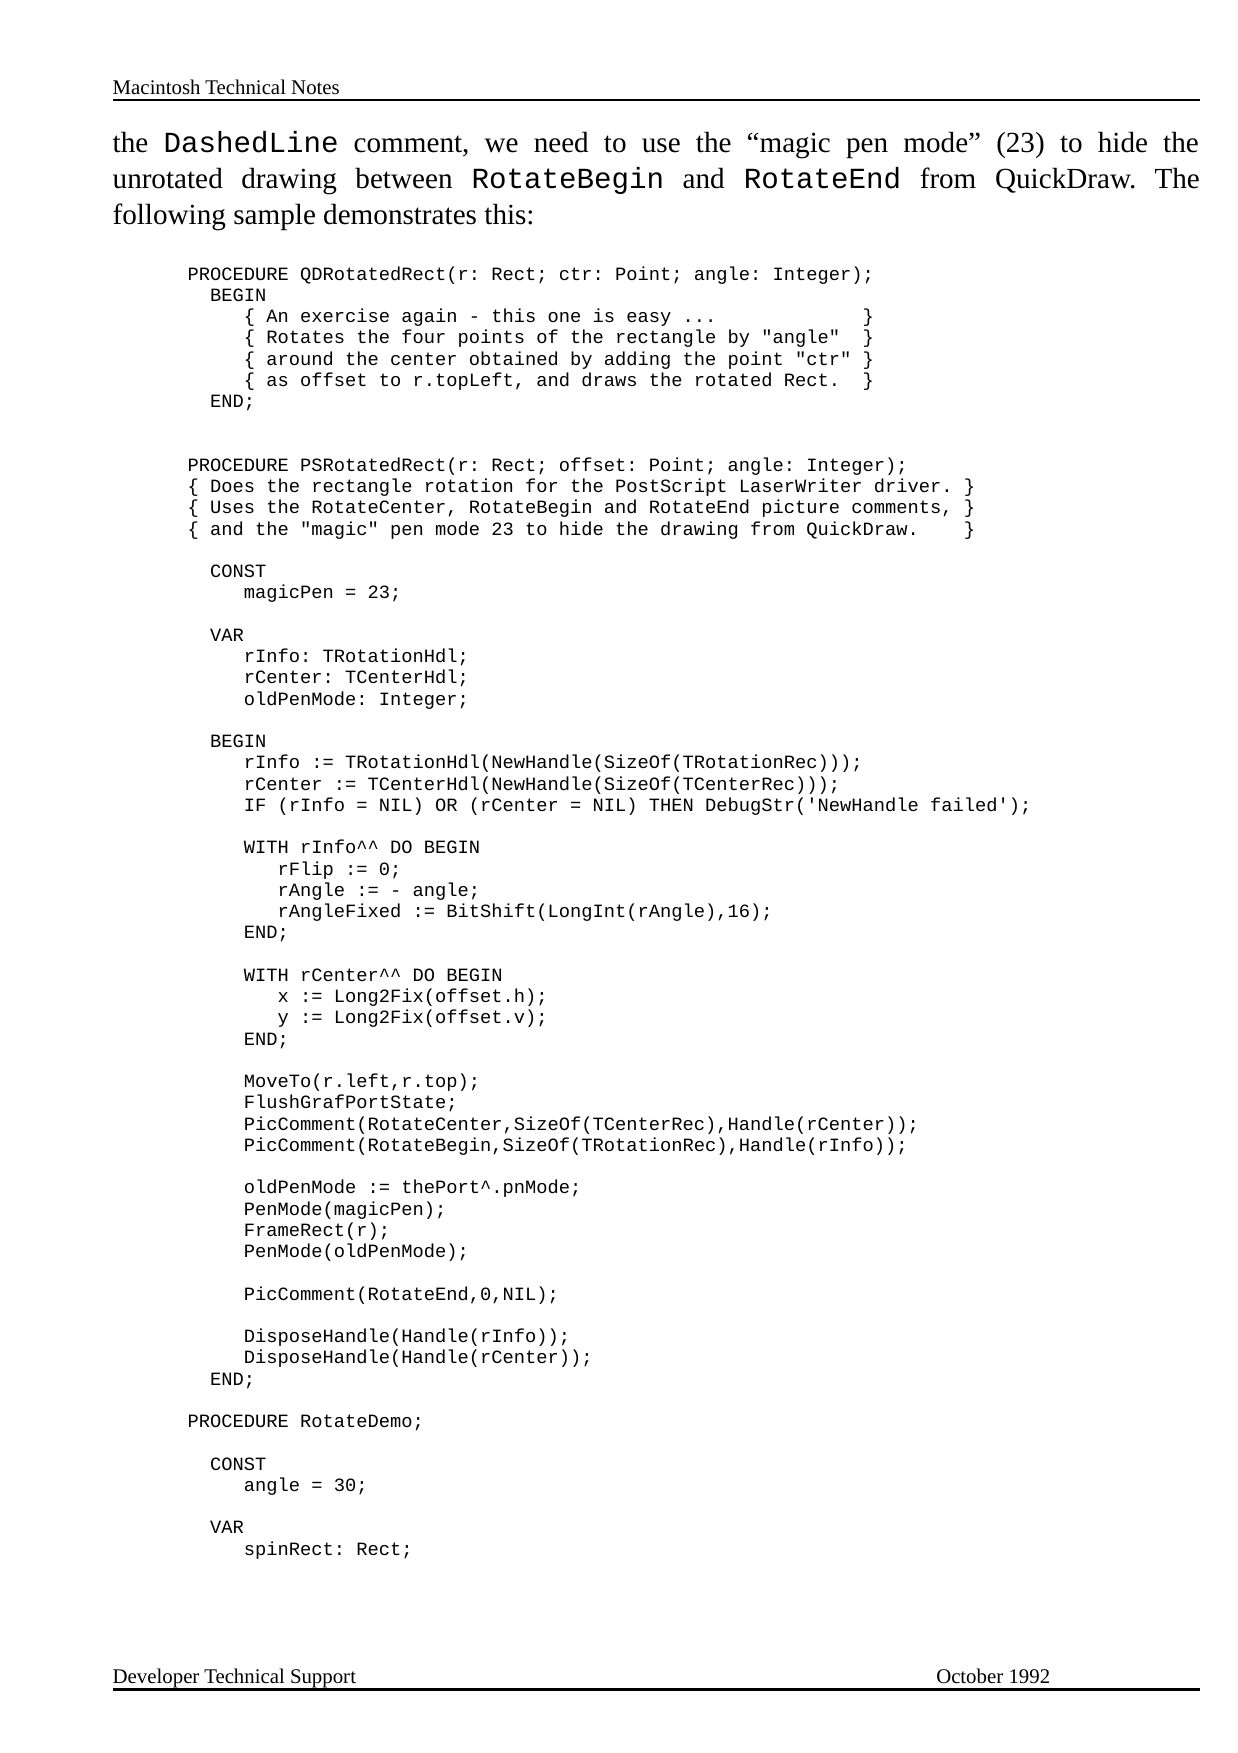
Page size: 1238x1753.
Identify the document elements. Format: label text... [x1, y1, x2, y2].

text rAngleFixed := BitShift(LongInt(rAngle),16); [187, 902, 1200, 923]
text IF (rInfo = NIL) OR (rCenter = NIL) THEN DebugStr('NewHandle failed'); [187, 796, 1200, 817]
text { Does the rectangle rotation for the PostScript LaserWriter driver. } [187, 477, 1200, 498]
text rCenter: TCenterHdl; [187, 668, 1200, 689]
text END; [187, 392, 1200, 413]
text PicComment(RotateCenter,SizeOf(TCenterRec),Handle(rCenter)); [187, 1114, 1200, 1136]
text spinRect: Rect; [187, 1539, 1200, 1561]
text the DashedLine comment, we need to use the “magic pen mode” (23) to hide the unrotated drawing between RotateBegin and RotateEnd from QuickDraw. The following sample demonstrates this: [112, 125, 1200, 231]
text END; [187, 1369, 1200, 1391]
text END; [187, 1029, 1200, 1051]
text WITH rInfo^^ DO BEGIN [187, 838, 1200, 859]
text WITH rCenter^^ DO BEGIN [187, 966, 1200, 987]
text angle = 30; [187, 1476, 1200, 1497]
text MoveTo(r.left,r.top); [187, 1072, 1200, 1093]
text VAR [187, 626, 1200, 647]
text magicPen = 23; [187, 583, 1200, 604]
text PROCEDURE PSRotatedRect(r: Rect; offset: Point; angle: Integer); [187, 456, 1200, 477]
text FrameRect(r); [187, 1221, 1200, 1242]
text { Rotates the four points of the rectangle by "angle" } [187, 328, 1200, 349]
text y := Long2Fix(offset.v); [187, 1008, 1200, 1029]
text rAngle := - angle; [187, 881, 1200, 902]
text BEGIN [187, 732, 1200, 753]
text END; [187, 923, 1200, 944]
text PROCEDURE RotateDemo; [187, 1412, 1200, 1433]
text { An exercise again - this one is easy ... } [187, 307, 1200, 328]
text { and the "magic" pen mode 23 to hide the drawing from QuickDraw. } [187, 519, 1200, 541]
text PenMode(oldPenMode); [187, 1242, 1200, 1263]
text { around the center obtained by adding the point "ctr" } [187, 349, 1200, 371]
text VAR [187, 1518, 1200, 1539]
text rInfo := TRotationHdl(NewHandle(SizeOf(TRotationRec))); [187, 753, 1200, 774]
text { Uses the RotateCenter, RotateBegin and RotateEnd picture comments, } [187, 498, 1200, 519]
text CONST [187, 562, 1200, 583]
text DisposeHandle(Handle(rInfo)); [187, 1327, 1200, 1348]
text oldPenMode := thePort^.pnMode; [187, 1178, 1200, 1199]
text PicComment(RotateBegin,SizeOf(TRotationRec),Handle(rInfo)); [187, 1136, 1200, 1157]
text DisposeHandle(Handle(rCenter)); [187, 1348, 1200, 1369]
text rCenter := TCenterHdl(NewHandle(SizeOf(TCenterRec))); [187, 774, 1200, 796]
text FlushGrafPortState; [187, 1093, 1200, 1114]
text PenMode(magicPen); [187, 1199, 1200, 1221]
text x := Long2Fix(offset.h); [187, 987, 1200, 1008]
text PROCEDURE QDRotatedRect(r: Rect; ctr: Point; angle: Integer); [187, 264, 1200, 286]
text rInfo: TRotationHdl; [187, 647, 1200, 668]
text { as offset to r.topLeft, and draws the rotated Rect. } [187, 371, 1200, 392]
text oldPenMode: Integer; [187, 689, 1200, 711]
text PicComment(RotateEnd,0,NIL); [187, 1284, 1200, 1306]
text rFlip := 0; [187, 859, 1200, 881]
text BEGIN [187, 286, 1200, 307]
text CONST [187, 1454, 1200, 1476]
